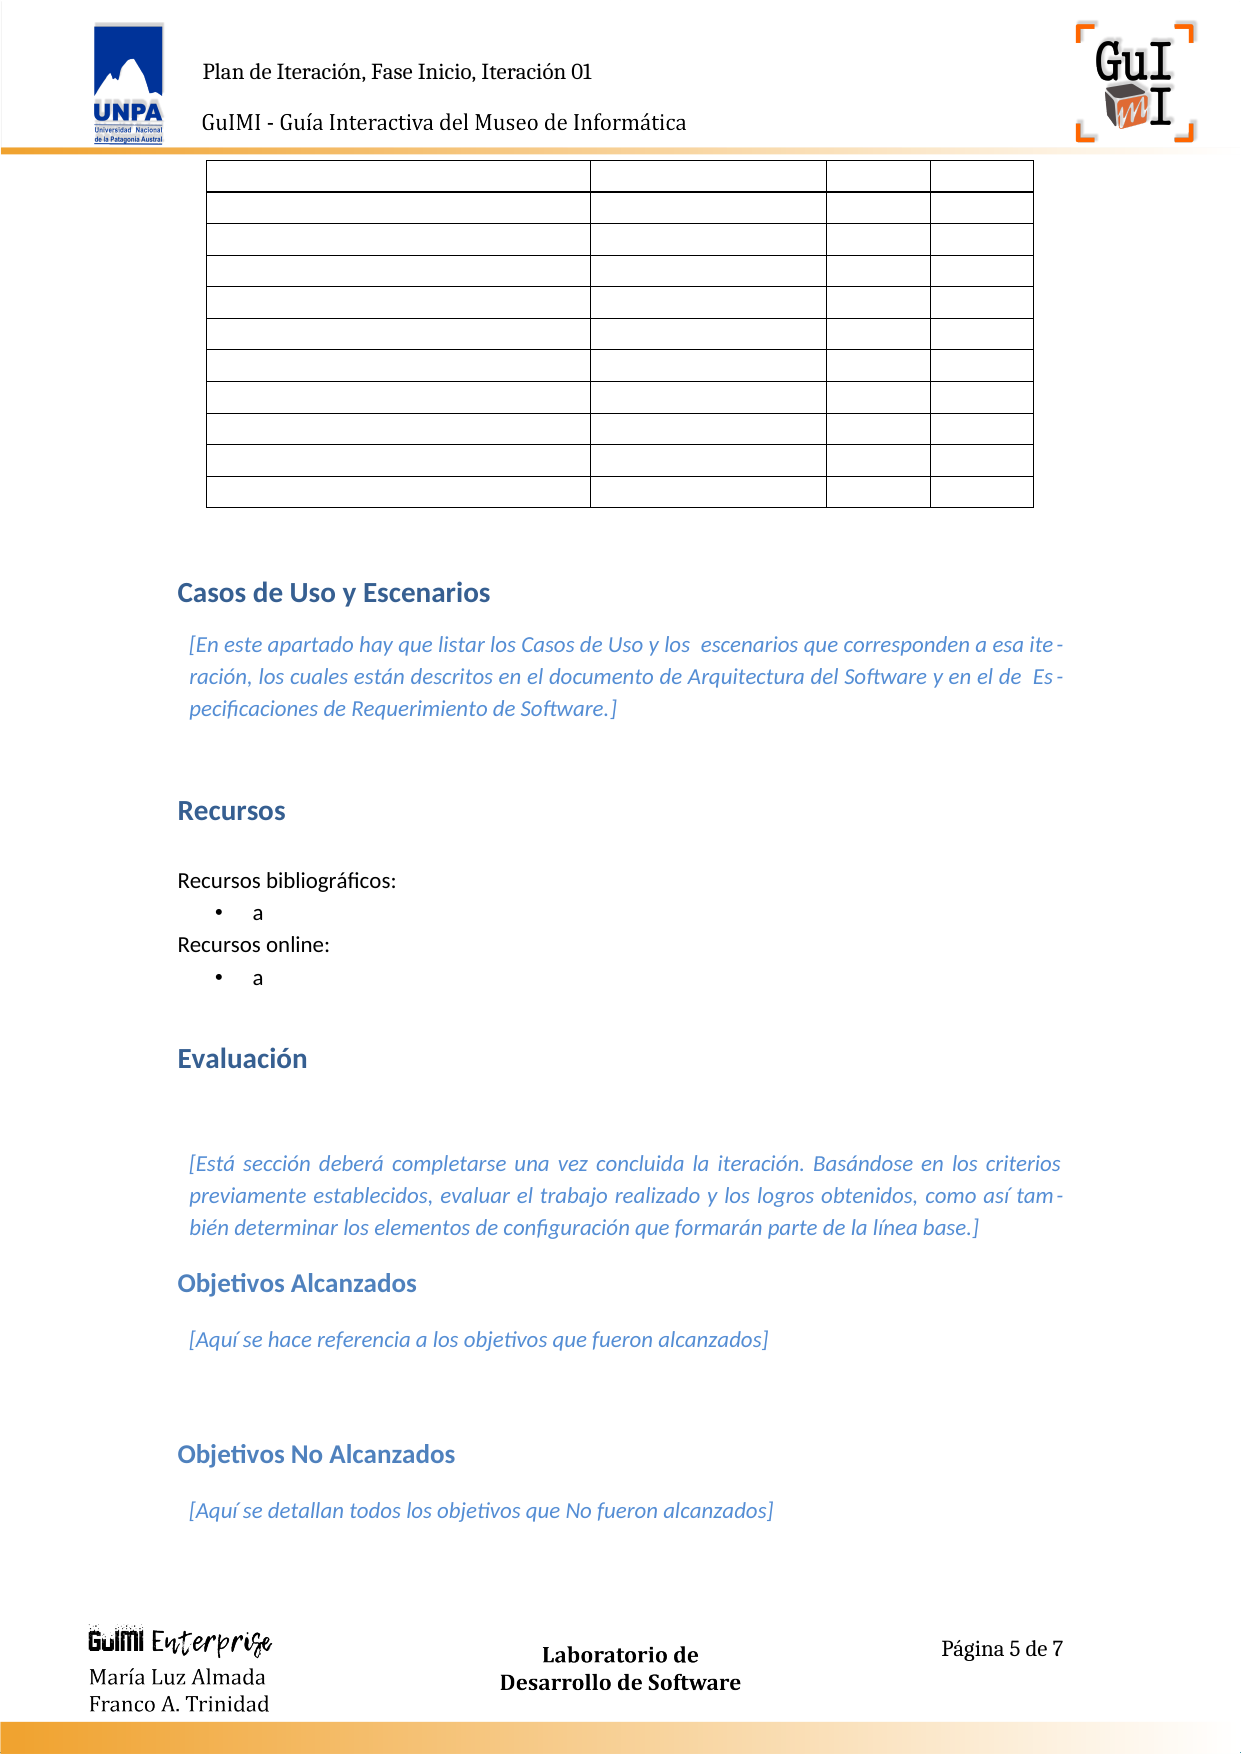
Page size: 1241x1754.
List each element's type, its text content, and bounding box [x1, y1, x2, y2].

table_cell [591, 382, 826, 412]
table_cell [827, 193, 930, 223]
table_cell [207, 382, 590, 412]
list a [215, 898, 1063, 926]
text [Está sección deberá completarse una vez concluida la iteración. Basándose en los criterios previamente establecidos, evaluar el trabajo realizado y los logros obtenidos, como así tam­bién determinar los elementos de configuración que formarán parte de la línea base.] [188, 1149, 1063, 1242]
table_cell [207, 224, 590, 254]
table_cell [827, 287, 930, 318]
table_cell [827, 414, 930, 444]
text [Aquí se detallan todos los objetivos que No fueron alcanzados] [188, 1496, 1063, 1524]
table_cell [827, 256, 930, 286]
table_cell [207, 477, 590, 507]
table_cell [207, 350, 590, 381]
table_cell [591, 287, 826, 318]
table_cell [931, 414, 1033, 444]
table_cell [207, 287, 590, 318]
table_cell [827, 382, 930, 412]
picture [0, 1613, 1241, 1754]
table_cell [591, 319, 826, 349]
table_cell [591, 161, 826, 191]
table_cell [931, 256, 1033, 286]
table_cell [207, 256, 590, 286]
table_cell [591, 193, 826, 223]
table_cell [931, 319, 1033, 349]
list a [215, 963, 1063, 991]
table_cell [827, 477, 930, 507]
text Casos de Uso y Escenarios [177, 574, 1063, 609]
table_cell [591, 477, 826, 507]
table_cell [591, 445, 826, 476]
table_cell [207, 414, 590, 444]
table_cell [827, 161, 930, 191]
text [En este apartado hay que listar los Casos de Uso y los escenarios que corresponden a esa ite­ración, los cuales están descritos en el documento de Arquitectura del Software y en el de Es­pecificaciones de Requerimiento de Software.] [188, 630, 1063, 722]
table_cell [591, 256, 826, 286]
table_cell [931, 445, 1033, 476]
text Evaluación [177, 1040, 1063, 1075]
text Objetivos Alcanzados [177, 1267, 1063, 1299]
table_cell [931, 287, 1033, 318]
table_cell [591, 224, 826, 254]
text Recursos [177, 792, 1063, 828]
table_cell [827, 319, 930, 349]
table_cell [931, 193, 1033, 223]
text [Aquí se hace referencia a los objetivos que fueron alcanzados] [188, 1325, 1063, 1353]
table_cell [207, 193, 590, 223]
table_cell [207, 445, 590, 476]
table_cell [207, 319, 590, 349]
picture [0, 0, 1241, 155]
table_cell [827, 224, 930, 254]
text Recursos bibliográficos: [177, 866, 1063, 894]
text Recursos online: [177, 931, 1063, 959]
table_cell [827, 350, 930, 381]
table_cell [591, 350, 826, 381]
table_cell [931, 382, 1033, 412]
table_cell [207, 161, 590, 191]
table_cell [591, 414, 826, 444]
table_cell [931, 224, 1033, 254]
table_cell [931, 477, 1033, 507]
table_cell [827, 445, 930, 476]
table_cell [931, 350, 1033, 381]
text Objetivos No Alcanzados [177, 1437, 1063, 1470]
table_cell [931, 161, 1033, 191]
